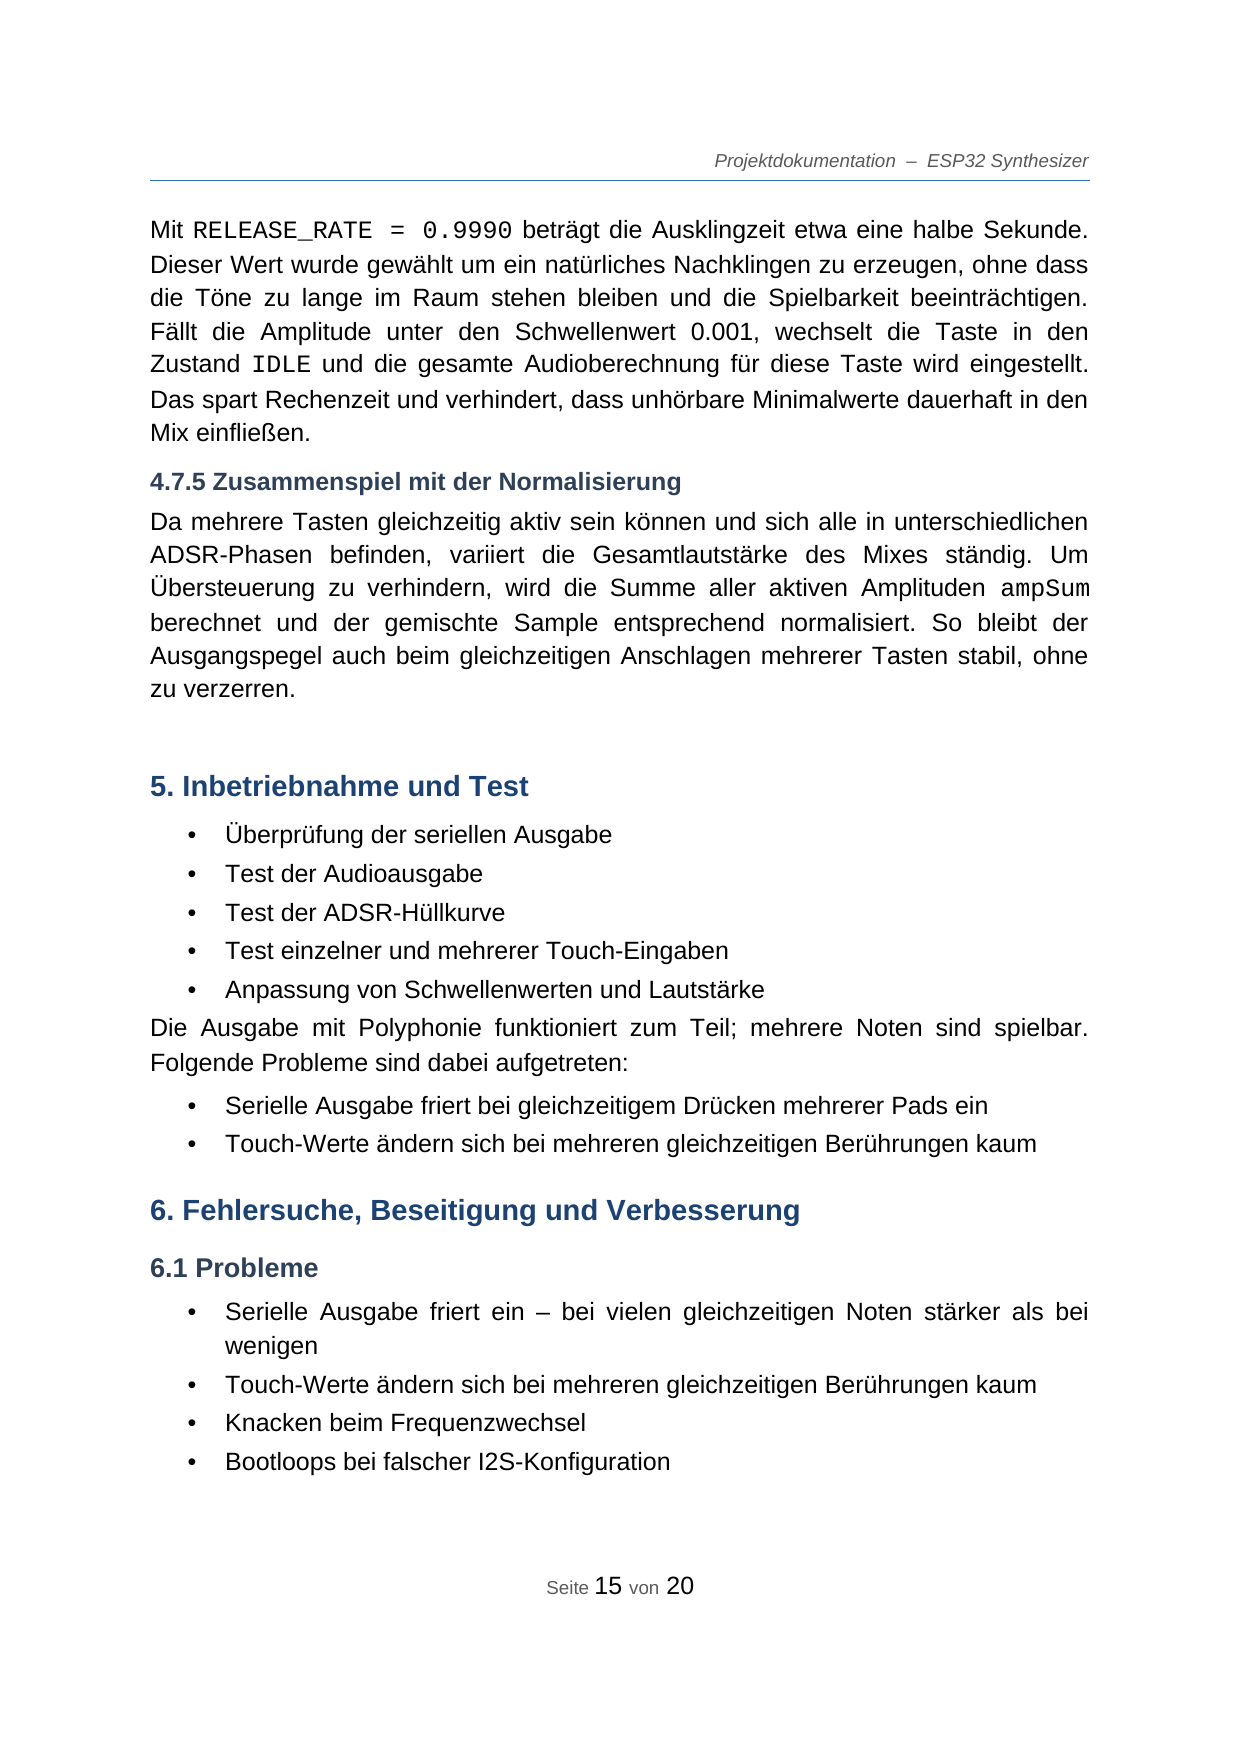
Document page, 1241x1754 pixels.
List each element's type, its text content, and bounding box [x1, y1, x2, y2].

list Test der Audioausgabe [187, 859, 1090, 888]
subtitle 5. Inbetriebnahme und Test [150, 769, 1090, 803]
list Test einzelner und mehrerer Touch-Eingaben [187, 936, 1090, 965]
text Die Ausgabe mit Polyphonie funktioniert zum Teil; mehrere Noten sind spielbar. Folgende Probleme sind dabei aufgetreten: [150, 1013, 1090, 1077]
list Überprüfung der seriellen Ausgabe [187, 820, 1090, 849]
list Anpassung von Schwellenwerten und Lautstärke [187, 975, 1090, 1003]
subtitle 6.1 Probleme [150, 1252, 1090, 1284]
list Touch-Werte ändern sich bei mehreren gleichzeitigen Berührungen kaum [187, 1370, 1090, 1398]
list Test der ADSR-Hüllkurve [187, 897, 1090, 926]
subtitle 6. Fehlersuche, Beseitigung und Verbesserung [150, 1193, 1090, 1227]
subtitle 4.7.5 Zusammenspiel mit der Normalisierung [150, 467, 1090, 496]
list Serielle Ausgabe friert bei gleichzeitigem Drücken mehrerer Pads ein [187, 1091, 1090, 1119]
text Da mehrere Tasten gleichzeitig aktiv sein können und sich alle in unterschiedlichen ADSR-Phasen befinden, variiert die Gesamtlautstärke des Mixes ständig. Um Übersteuerung zu verhindern, wird die Summe aller aktiven Amplituden ampSum berechnet und der gemischte Sample entsprechend normalisiert. So bleibt der Ausgangspegel auch beim gleichzeitigen Anschlagen mehrerer Tasten stabil, ohne zu verzerren. [150, 507, 1090, 703]
list Touch-Werte ändern sich bei mehreren gleichzeitigen Berührungen kaum [187, 1129, 1090, 1158]
list Knacken beim Frequenzwechsel [187, 1408, 1090, 1437]
list Bootloops bei falscher I2S-Konfiguration [187, 1447, 1090, 1476]
list Serielle Ausgabe friert ein – bei vielen gleichzeitigen Noten stärker als bei wenigen [187, 1297, 1090, 1360]
text Mit RELEASE_RATE = 0.9990 beträgt die Ausklingzeit etwa eine halbe Sekunde. Dieser Wert wurde gewählt um ein natürliches Nachklingen zu erzeugen, ohne dass die Töne zu lange im Raum stehen bleiben und die Spielbarkeit beeinträchtigen. Fällt die Amplitude unter den Schwellenwert 0.001, wechselt die Taste in den Zustand IDLE und die gesamte Audioberechnung für diese Taste wird eingestellt. Das spart Rechenzeit und verhindert, dass unhörbare Minimalwerte dauerhaft in den Mix einfließen. [150, 215, 1090, 446]
